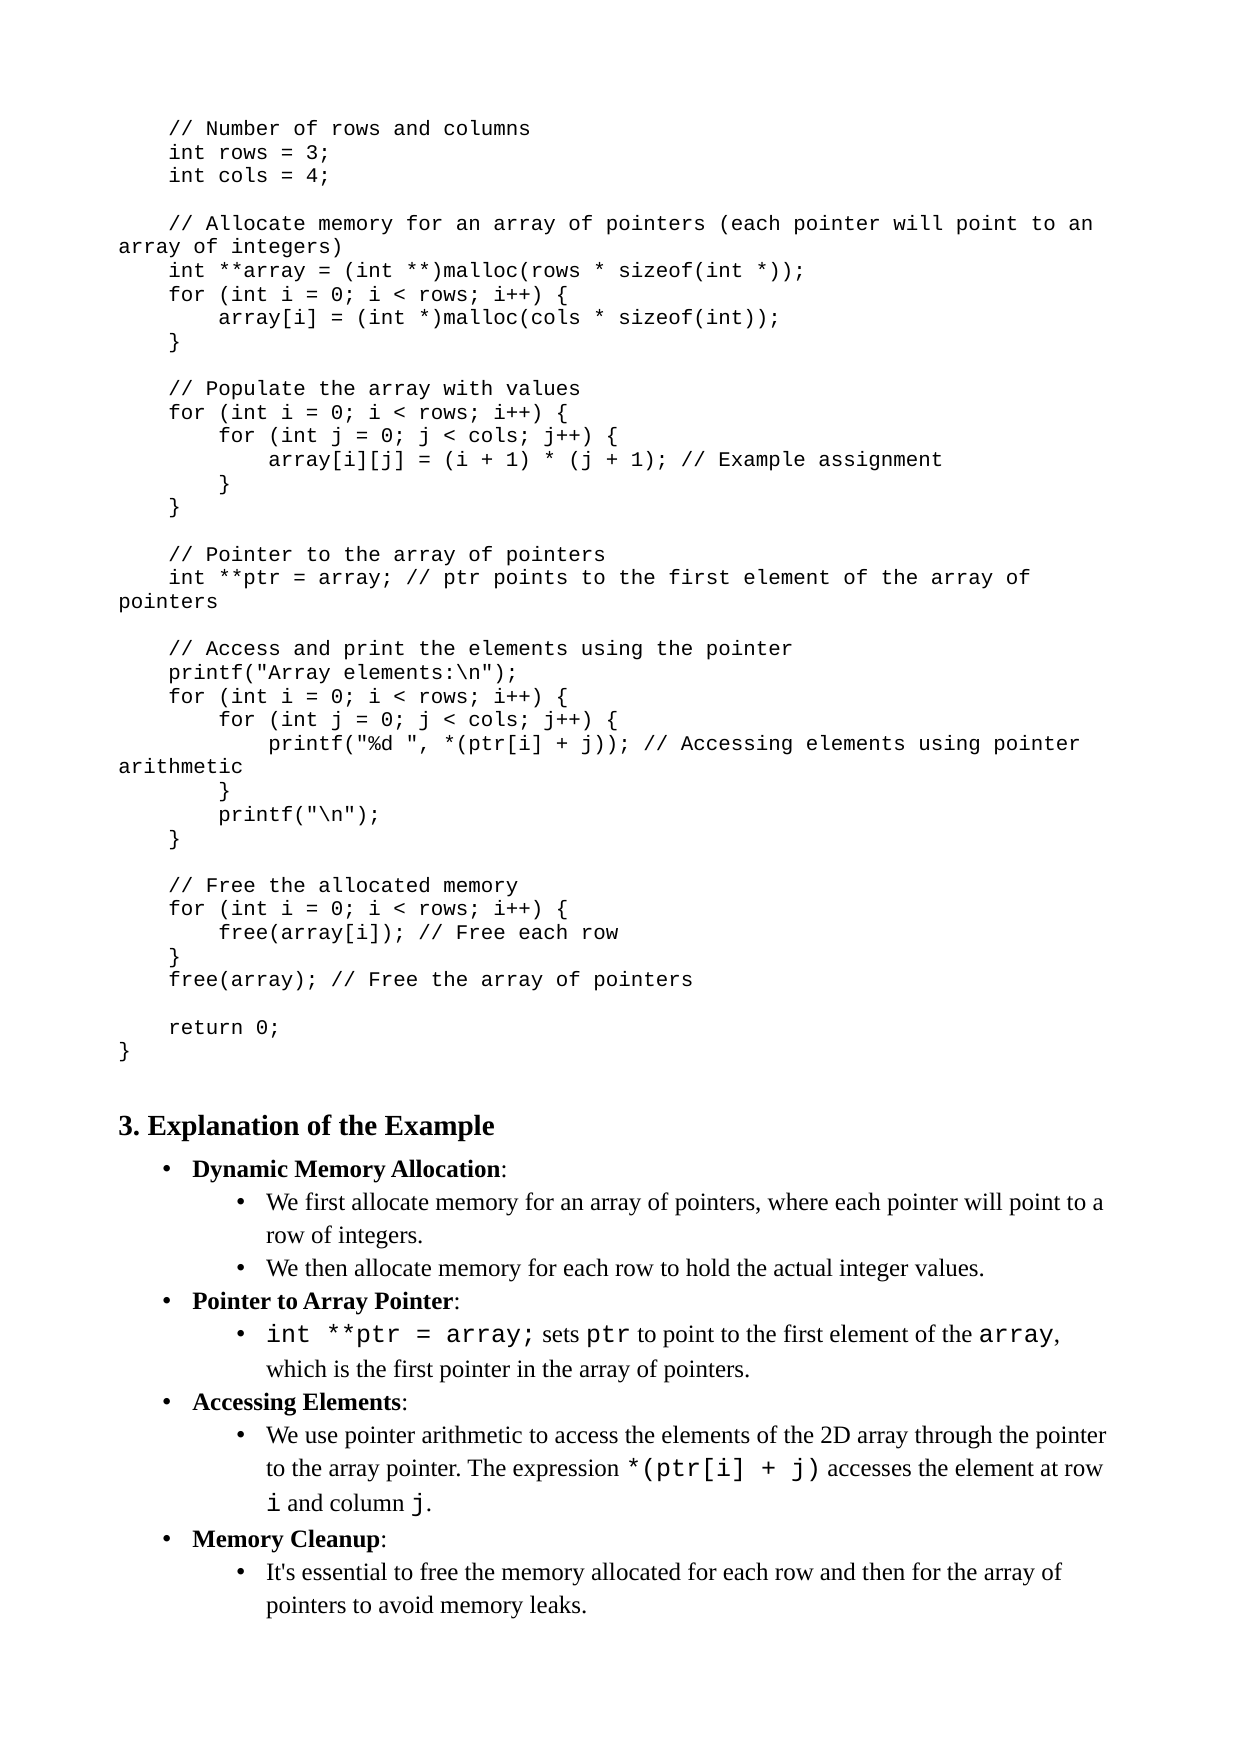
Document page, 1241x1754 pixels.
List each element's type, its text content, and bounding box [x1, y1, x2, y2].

text for (int i = 0; i < rows; i++) { [118, 284, 1122, 307]
text printf("Array elements:\n"); [118, 662, 1122, 686]
text // Number of rows and columns [118, 118, 1122, 142]
list Accessing Elements: [162, 1387, 1122, 1416]
text int **ptr = array; // ptr points to the first element of the array of pointers [118, 567, 1122, 615]
list Memory Cleanup: [162, 1524, 1122, 1553]
text printf("%d ", *(ptr[i] + j)); // Accessing elements using pointer arithmetic [118, 733, 1122, 780]
text for (int i = 0; i < rows; i++) { [118, 686, 1122, 709]
text return 0; [118, 1017, 1122, 1040]
list We use pointer arithmetic to access the elements of the 2D array through the pointer to the array pointer. The expression *(ptr[i] + j) accesses the element at row i and column j. [236, 1420, 1122, 1519]
text // Allocate memory for an array of pointers (each pointer will point to an array of integers) [118, 213, 1122, 260]
text // Free the allocated memory [118, 875, 1122, 898]
text free(array[i]); // Free each row [118, 922, 1122, 946]
text int rows = 3; [118, 142, 1122, 165]
text } [118, 331, 1122, 354]
list It's essential to free the memory allocated for each row and then for the array of pointers to avoid memory leaks. [236, 1557, 1122, 1619]
list Pointer to Array Pointer: [162, 1286, 1122, 1315]
text for (int i = 0; i < rows; i++) { [118, 898, 1122, 922]
text array[i][j] = (i + 1) * (j + 1); // Example assignment [118, 449, 1122, 473]
text // Pointer to the array of pointers [118, 544, 1122, 567]
text int **array = (int **)malloc(rows * sizeof(int *)); [118, 260, 1122, 284]
text for (int i = 0; i < rows; i++) { [118, 402, 1122, 426]
text array[i] = (int *)malloc(cols * sizeof(int)); [118, 307, 1122, 331]
list Dynamic Memory Allocation: [162, 1154, 1122, 1183]
text } [118, 827, 1122, 851]
text // Access and print the elements using the pointer [118, 638, 1122, 662]
text } [118, 1040, 1122, 1064]
list int **ptr = array; sets ptr to point to the first element of the array, which is the first pointer in the array of pointers. [236, 1319, 1122, 1383]
text for (int j = 0; j < cols; j++) { [118, 426, 1122, 449]
text } [118, 473, 1122, 496]
text } [118, 496, 1122, 520]
text int cols = 4; [118, 165, 1122, 189]
list We first allocate memory for an array of pointers, where each pointer will point to a row of integers. [236, 1187, 1122, 1249]
text printf("\n"); [118, 804, 1122, 827]
list We then allocate memory for each row to hold the actual integer values. [236, 1253, 1122, 1282]
text } [118, 780, 1122, 804]
text for (int j = 0; j < cols; j++) { [118, 709, 1122, 733]
text free(array); // Free the array of pointers [118, 969, 1122, 993]
text // Populate the array with values [118, 378, 1122, 402]
text } [118, 946, 1122, 969]
subtitle 3. Explanation of the Example [118, 1108, 1122, 1142]
